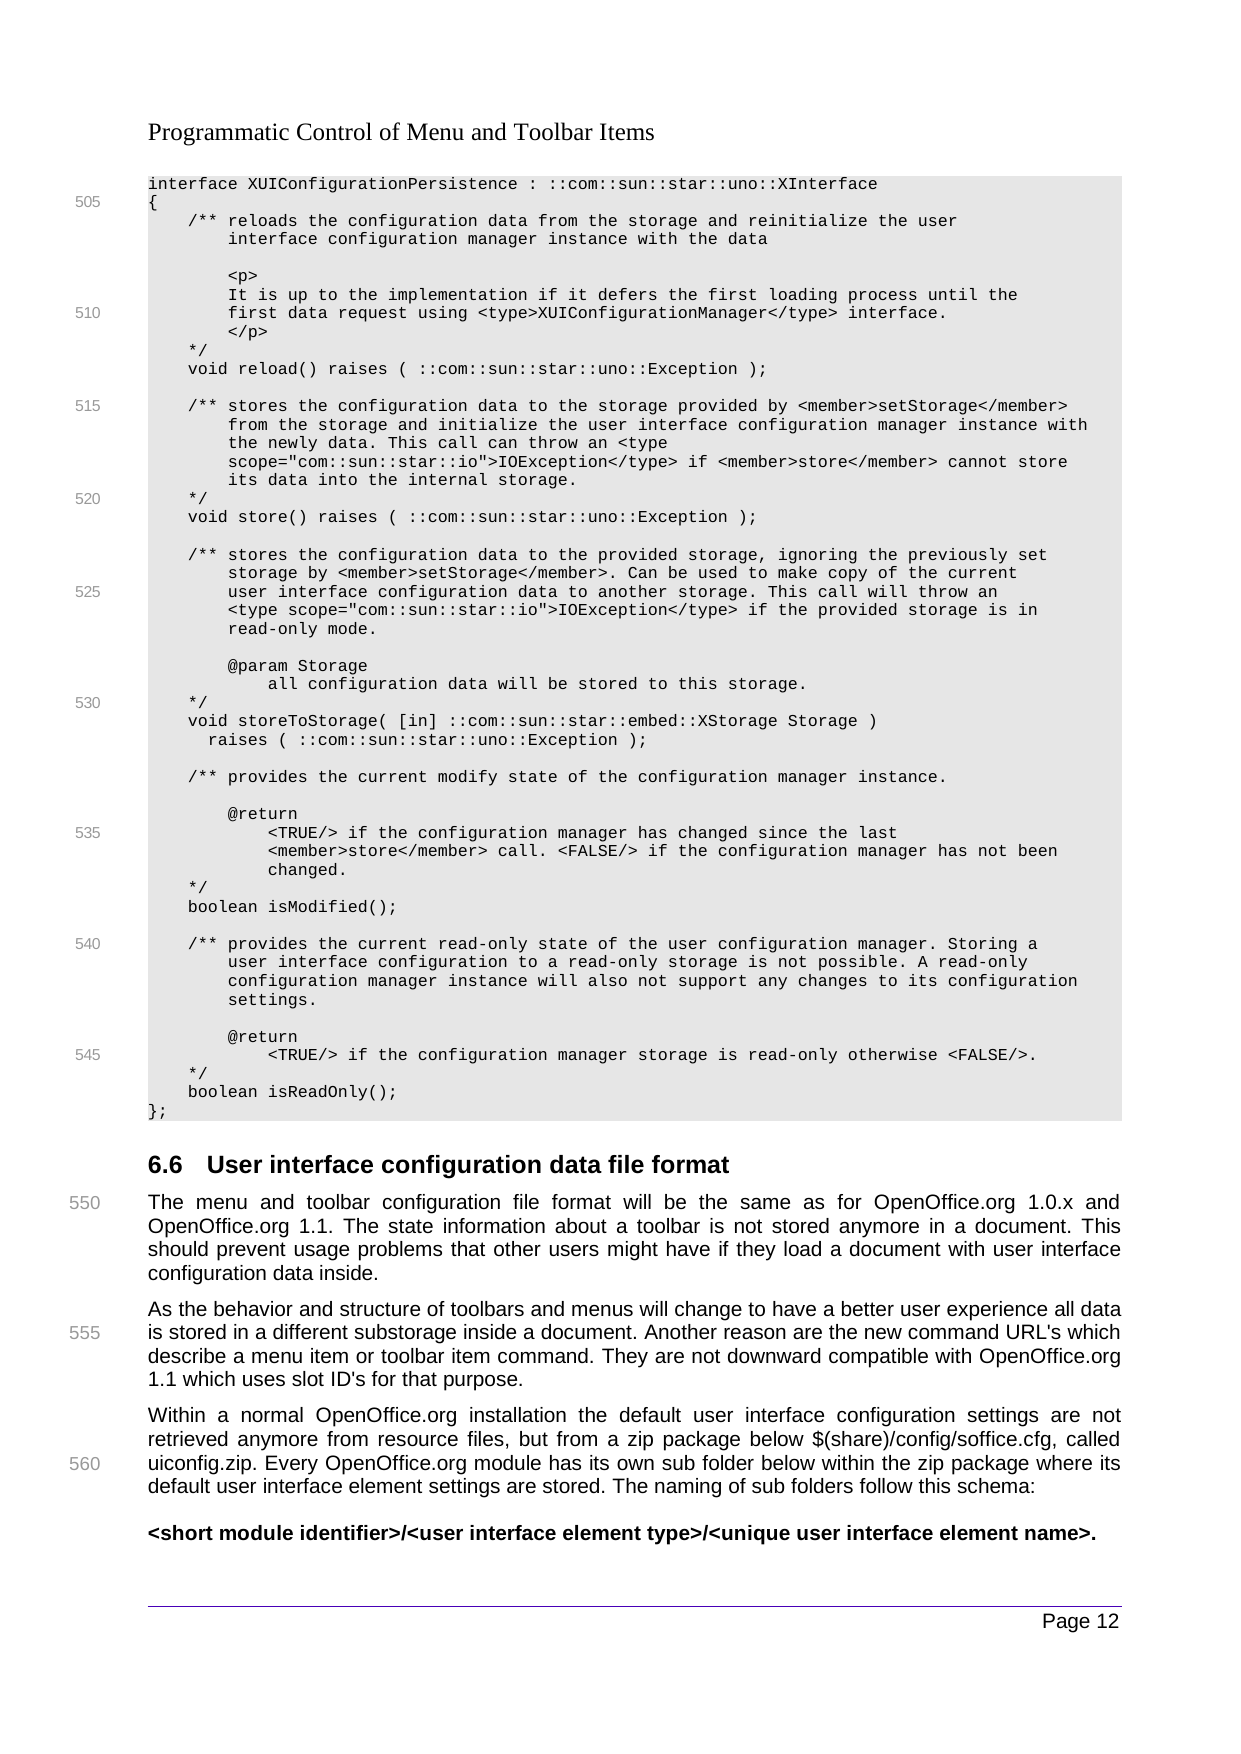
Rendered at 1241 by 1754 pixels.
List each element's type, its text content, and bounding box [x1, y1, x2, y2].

text storage by <member>setStorage</member>. Can be used to make copy of the current user interface configuration data to another storage. This call will throw an <type scope="com::sun::star::io">IOException</type> if the provided storage is in read-only mode. [148, 565, 1122, 639]
text */ [148, 695, 1122, 713]
text <p> [148, 268, 1122, 287]
text boolean isModified(); [148, 899, 1122, 917]
text */ [148, 342, 1122, 361]
text <TRUE/> if the configuration manager has changed since the last [148, 824, 1122, 843]
text @return [148, 806, 1122, 824]
text /** provides the current read-only state of the user configuration manager. Storing a [148, 936, 1122, 954]
text user interface configuration to a read-only storage is not possible. A read-only [148, 954, 1122, 973]
text */ [148, 880, 1122, 899]
text all configuration data will be stored to this storage. [148, 676, 1122, 695]
text @param Storage [148, 658, 1122, 676]
text settings. [148, 991, 1122, 1010]
text interface XUIConfigurationPersistence : ::com::sun::star::uno::XInterface [148, 176, 1122, 194]
text /** stores the configuration data to the storage provided by <member>setStorage</member> from the storage and initialize the user interface configuration manager instance with the newly data. This call can throw an <type scope="com::sun::star::io">IOException</type> if <member>store</member> cannot store its data into the internal storage. [148, 398, 1122, 491]
text void storeToStorage( [in] ::com::sun::star::embed::XStorage Storage ) raises ( ::com::sun::star::uno::Exception ); [148, 713, 1122, 750]
subtitle User interface configuration data file format [148, 1151, 1122, 1179]
text boolean isReadOnly(); [148, 1084, 1122, 1103]
text */ [148, 1066, 1122, 1084]
text </p> [148, 324, 1122, 342]
text /** reloads the configuration data from the storage and reinitialize the user interface configuration manager instance with the data [148, 213, 1122, 250]
text /** provides the current modify state of the configuration manager instance. [148, 769, 1122, 787]
text /** stores the configuration data to the provided storage, ignoring the previously set [148, 546, 1122, 565]
text */ [148, 491, 1122, 509]
text It is up to the implementation if it defers the first loading process until the [148, 287, 1122, 305]
text <member>store</member> call. <FALSE/> if the configuration manager has not been changed. [148, 843, 1122, 880]
text <TRUE/> if the configuration manager storage is read-only otherwise <FALSE/>. [148, 1047, 1122, 1066]
text void reload() raises ( ::com::sun::star::uno::Exception ); [148, 361, 1122, 379]
text }; [148, 1103, 1122, 1121]
text The menu and toolbar configuration file format will be the same as for OpenOffice.org 1.0.x and OpenOffice.org 1.1. The state information about a toolbar is not stored anymore in a document. This should prevent usage problems that other users might have if they load a document with user interface configuration data inside. [148, 1191, 1122, 1285]
text configuration manager instance will also not support any changes to its configuration [148, 973, 1122, 991]
text first data request using <type>XUIConfigurationManager</type> interface. [148, 305, 1122, 324]
text { [148, 194, 1122, 213]
text Within a normal OpenOffice.org installation the default user interface configuration settings are not retrieved anymore from resource files, but from a zip package below $(share)/config/soffice.cfg, called uiconfig.zip. Every OpenOffice.org module has its own sub folder below within the zip package where its default user interface element settings are stored. The naming of sub folders follow this schema: <short module identifier>/<user interface element type>/<unique user interface element name>. [148, 1404, 1122, 1545]
text @return [148, 1028, 1122, 1047]
text void store() raises ( ::com::sun::star::uno::Exception ); [148, 509, 1122, 528]
text As the behavior and structure of toolbars and menus will change to have a better user experience all data is stored in a different substorage inside a document. Another reason are the new command URL's which describe a menu item or toolbar item command. They are not downward compatible with OpenOffice.org 1.1 which uses slot ID's for that purpose. [148, 1297, 1122, 1391]
